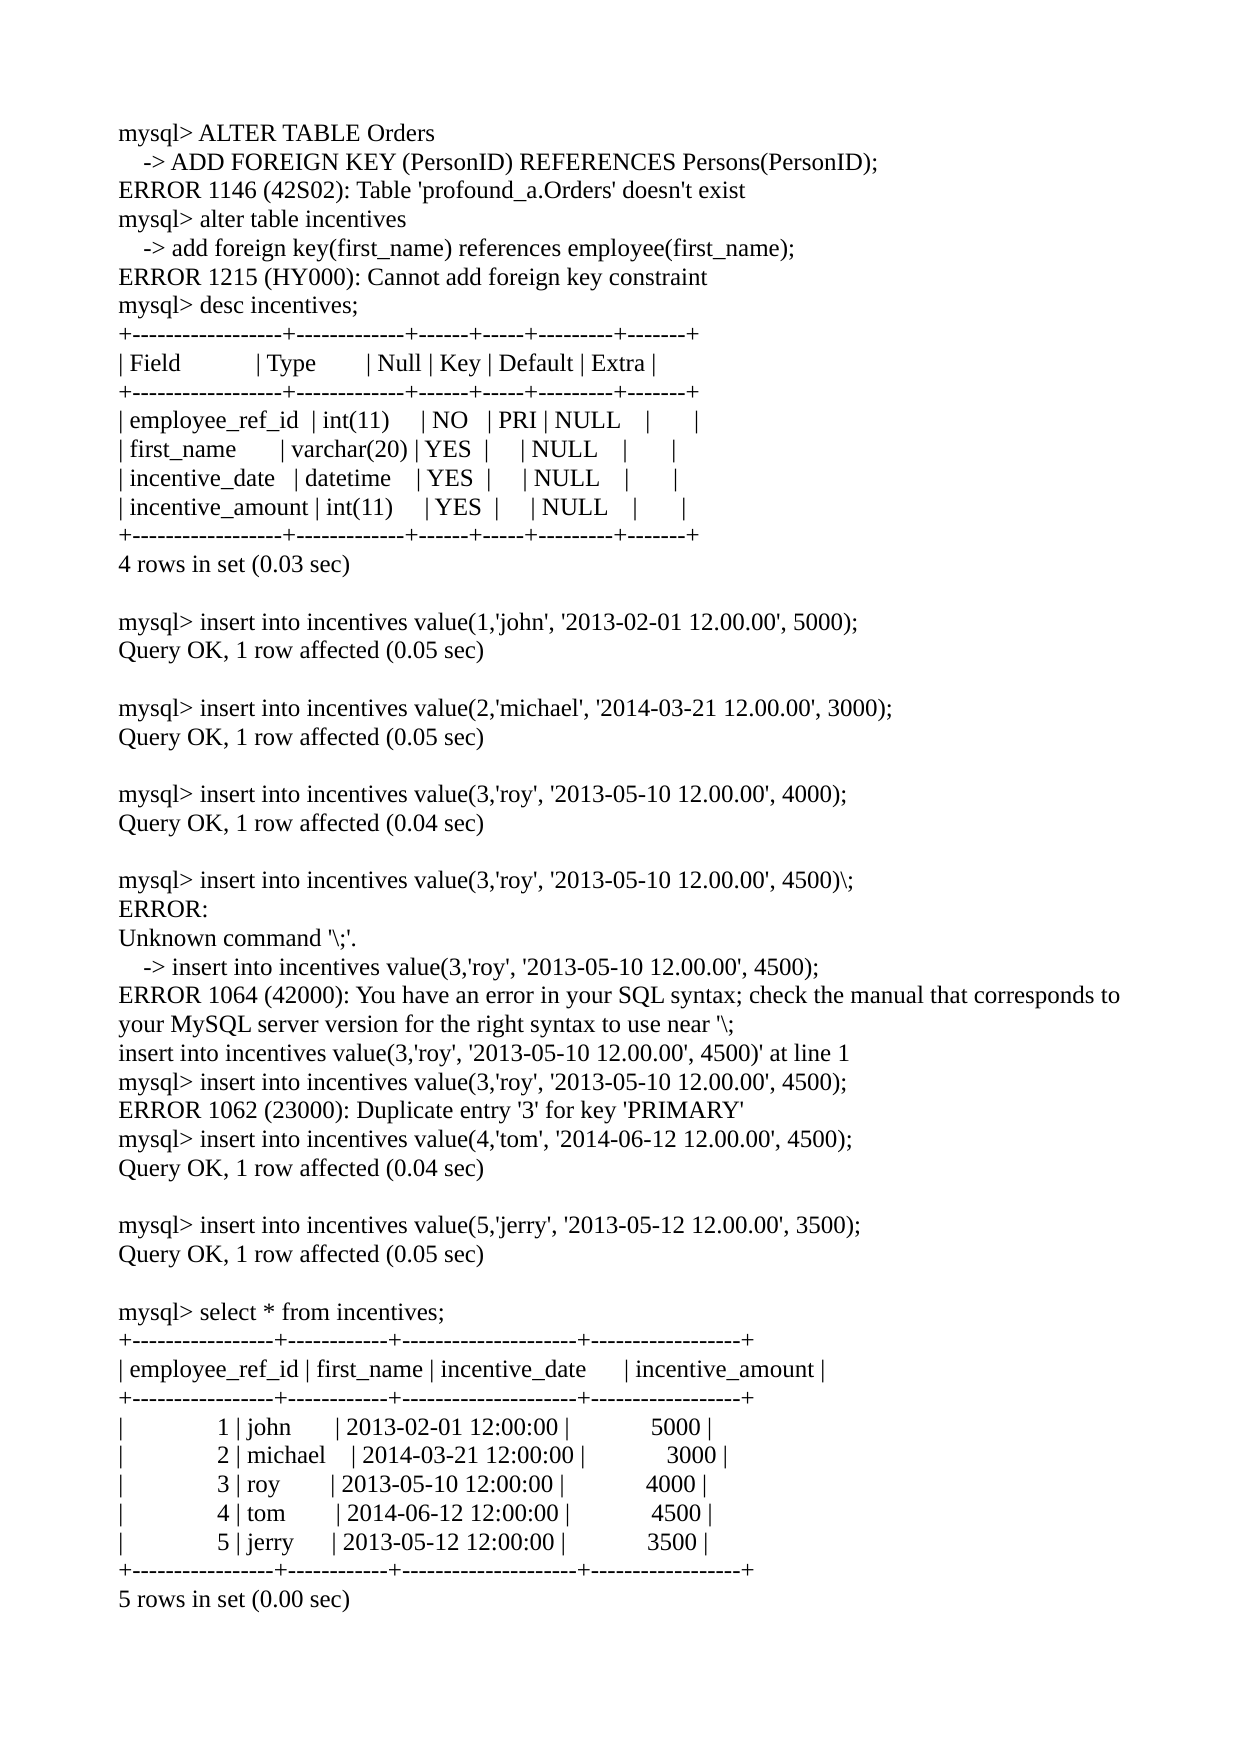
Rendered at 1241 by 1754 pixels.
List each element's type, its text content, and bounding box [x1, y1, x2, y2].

text mysql> desc incentives; [118, 291, 1122, 319]
text | Field | Type | Null | Key | Default | Extra | [118, 348, 1122, 377]
text | 2 | michael | 2014-03-21 12:00:00 | 3000 | [118, 1441, 1122, 1469]
text 4 rows in set (0.03 sec) [118, 549, 1122, 578]
text -> ADD FOREIGN KEY (PersonID) REFERENCES Persons(PersonID); [118, 147, 1122, 176]
text +-----------------+------------+---------------------+------------------+ [118, 1383, 1122, 1412]
text Unknown command '\;'. [118, 923, 1122, 952]
text | employee_ref_id | first_name | incentive_date | incentive_amount | [118, 1354, 1122, 1383]
text 5 rows in set (0.00 sec) [118, 1584, 1122, 1613]
text Query OK, 1 row affected (0.04 sec) [118, 1153, 1122, 1182]
text mysql> alter table incentives [118, 204, 1122, 233]
text ERROR 1064 (42000): You have an error in your SQL syntax; check the manual that corresponds to your MySQL server version for the right syntax to use near '\; [118, 981, 1122, 1038]
text ERROR 1146 (42S02): Table 'profound_a.Orders' doesn't exist [118, 176, 1122, 204]
text +------------------+-------------+------+-----+---------+-------+ [118, 377, 1122, 406]
text insert into incentives value(3,'roy', '2013-05-10 12.00.00', 4500)' at line 1 [118, 1038, 1122, 1067]
text mysql> select * from incentives; [118, 1297, 1122, 1326]
text mysql> insert into incentives value(2,'michael', '2014-03-21 12.00.00', 3000); [118, 693, 1122, 722]
text | incentive_amount | int(11) | YES | | NULL | | [118, 492, 1122, 521]
text mysql> ALTER TABLE Orders [118, 118, 1122, 147]
text | 5 | jerry | 2013-05-12 12:00:00 | 3500 | [118, 1527, 1122, 1556]
text Query OK, 1 row affected (0.05 sec) [118, 722, 1122, 751]
text +-----------------+------------+---------------------+------------------+ [118, 1556, 1122, 1584]
text mysql> insert into incentives value(3,'roy', '2013-05-10 12.00.00', 4500); ERROR 1062 (23000): Duplicate entry '3' for key 'PRIMARY' [118, 1067, 1122, 1124]
text | 4 | tom | 2014-06-12 12:00:00 | 4500 | [118, 1498, 1122, 1527]
text mysql> insert into incentives value(3,'roy', '2013-05-10 12.00.00', 4000); [118, 779, 1122, 808]
text -> add foreign key(first_name) references employee(first_name); [118, 233, 1122, 262]
text Query OK, 1 row affected (0.05 sec) [118, 1239, 1122, 1268]
text +-----------------+------------+---------------------+------------------+ [118, 1326, 1122, 1354]
text ERROR: [118, 894, 1122, 923]
text mysql> insert into incentives value(4,'tom', '2014-06-12 12.00.00', 4500); [118, 1124, 1122, 1153]
text +------------------+-------------+------+-----+---------+-------+ [118, 319, 1122, 348]
text | 1 | john | 2013-02-01 12:00:00 | 5000 | [118, 1412, 1122, 1441]
text Query OK, 1 row affected (0.04 sec) [118, 808, 1122, 837]
text ERROR 1215 (HY000): Cannot add foreign key constraint [118, 262, 1122, 291]
text +------------------+-------------+------+-----+---------+-------+ [118, 521, 1122, 549]
text mysql> insert into incentives value(5,'jerry', '2013-05-12 12.00.00', 3500); [118, 1211, 1122, 1239]
text -> insert into incentives value(3,'roy', '2013-05-10 12.00.00', 4500); [118, 952, 1122, 981]
text mysql> insert into incentives value(1,'john', '2013-02-01 12.00.00', 5000); [118, 607, 1122, 636]
text | 3 | roy | 2013-05-10 12:00:00 | 4000 | [118, 1469, 1122, 1498]
text mysql> insert into incentives value(3,'roy', '2013-05-10 12.00.00', 4500)\; [118, 866, 1122, 894]
text | first_name | varchar(20) | YES | | NULL | | [118, 434, 1122, 463]
text Query OK, 1 row affected (0.05 sec) [118, 636, 1122, 664]
text | incentive_date | datetime | YES | | NULL | | [118, 463, 1122, 492]
text | employee_ref_id | int(11) | NO | PRI | NULL | | [118, 406, 1122, 434]
